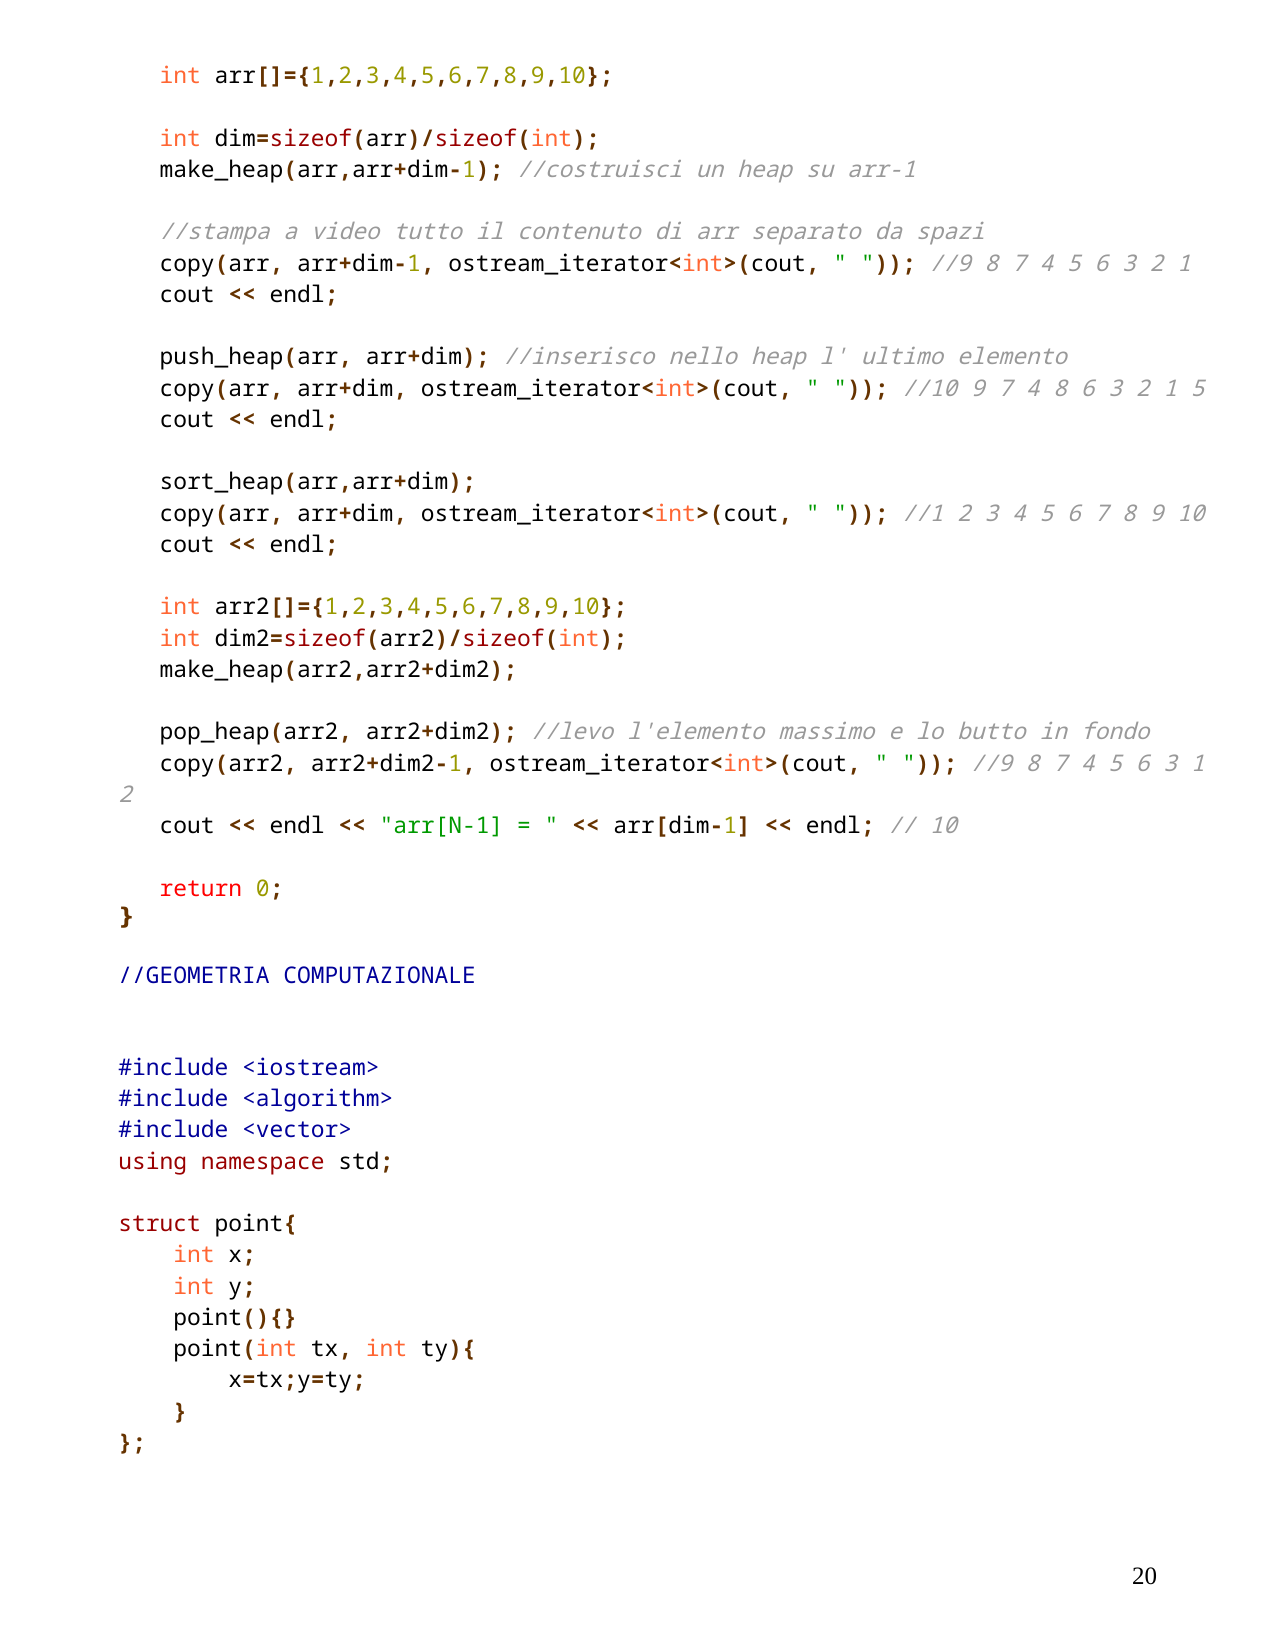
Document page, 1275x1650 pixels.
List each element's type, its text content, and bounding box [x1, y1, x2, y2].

text point(){} [118, 1301, 1216, 1332]
text int dim=sizeof(arr)/sizeof(int); [118, 122, 1216, 153]
text int arr[]={1,2,3,4,5,6,7,8,9,10}; [118, 59, 1216, 90]
text copy(arr, arr+dim, ostream_iterator<int>(cout, " ")); //1 2 3 4 5 6 7 8 9 10 [118, 497, 1216, 528]
text int y; [118, 1270, 1216, 1301]
text int dim2=sizeof(arr2)/sizeof(int); [118, 622, 1216, 653]
text copy(arr2, arr2+dim2-1, ostream_iterator<int>(cout, " ")); //9 8 7 4 5 6 3 1 2 [118, 747, 1216, 809]
text #include <iostream> [118, 1051, 1216, 1082]
text //stampa a video tutto il contenuto di arr separato da spazi [118, 215, 1216, 247]
text using namespace std; [118, 1145, 1216, 1176]
text cout << endl; [118, 528, 1216, 559]
text //GEOMETRIA COMPUTAZIONALE [118, 959, 1216, 990]
text int x; [118, 1238, 1216, 1270]
text struct point{ [118, 1207, 1216, 1238]
text point(int tx, int ty){ [118, 1332, 1216, 1363]
text make_heap(arr2,arr2+dim2); [118, 653, 1216, 684]
text push_heap(arr, arr+dim); //inserisco nello heap l' ultimo elemento [118, 340, 1216, 372]
text copy(arr, arr+dim-1, ostream_iterator<int>(cout, " ")); //9 8 7 4 5 6 3 2 1 [118, 247, 1216, 278]
text #include <algorithm> [118, 1082, 1216, 1113]
text make_heap(arr,arr+dim-1); //costruisci un heap su arr-1 [118, 153, 1216, 184]
text sort_heap(arr,arr+dim); [118, 465, 1216, 497]
text copy(arr, arr+dim, ostream_iterator<int>(cout, " ")); //10 9 7 4 8 6 3 2 1 5 [118, 372, 1216, 403]
text cout << endl; [118, 278, 1216, 309]
text int arr2[]={1,2,3,4,5,6,7,8,9,10}; [118, 590, 1216, 622]
text cout << endl; [118, 403, 1216, 434]
text return 0; [118, 872, 1216, 903]
text x=tx;y=ty; [118, 1363, 1216, 1395]
text cout << endl << "arr[N-1] = " << arr[dim-1] << endl; // 10 [118, 809, 1216, 840]
text }; [118, 1426, 1216, 1457]
text pop_heap(arr2, arr2+dim2); //levo l'elemento massimo e lo butto in fondo [118, 715, 1216, 747]
text #include <vector> [118, 1113, 1216, 1145]
text } [118, 1395, 1216, 1426]
text } [118, 903, 1216, 929]
